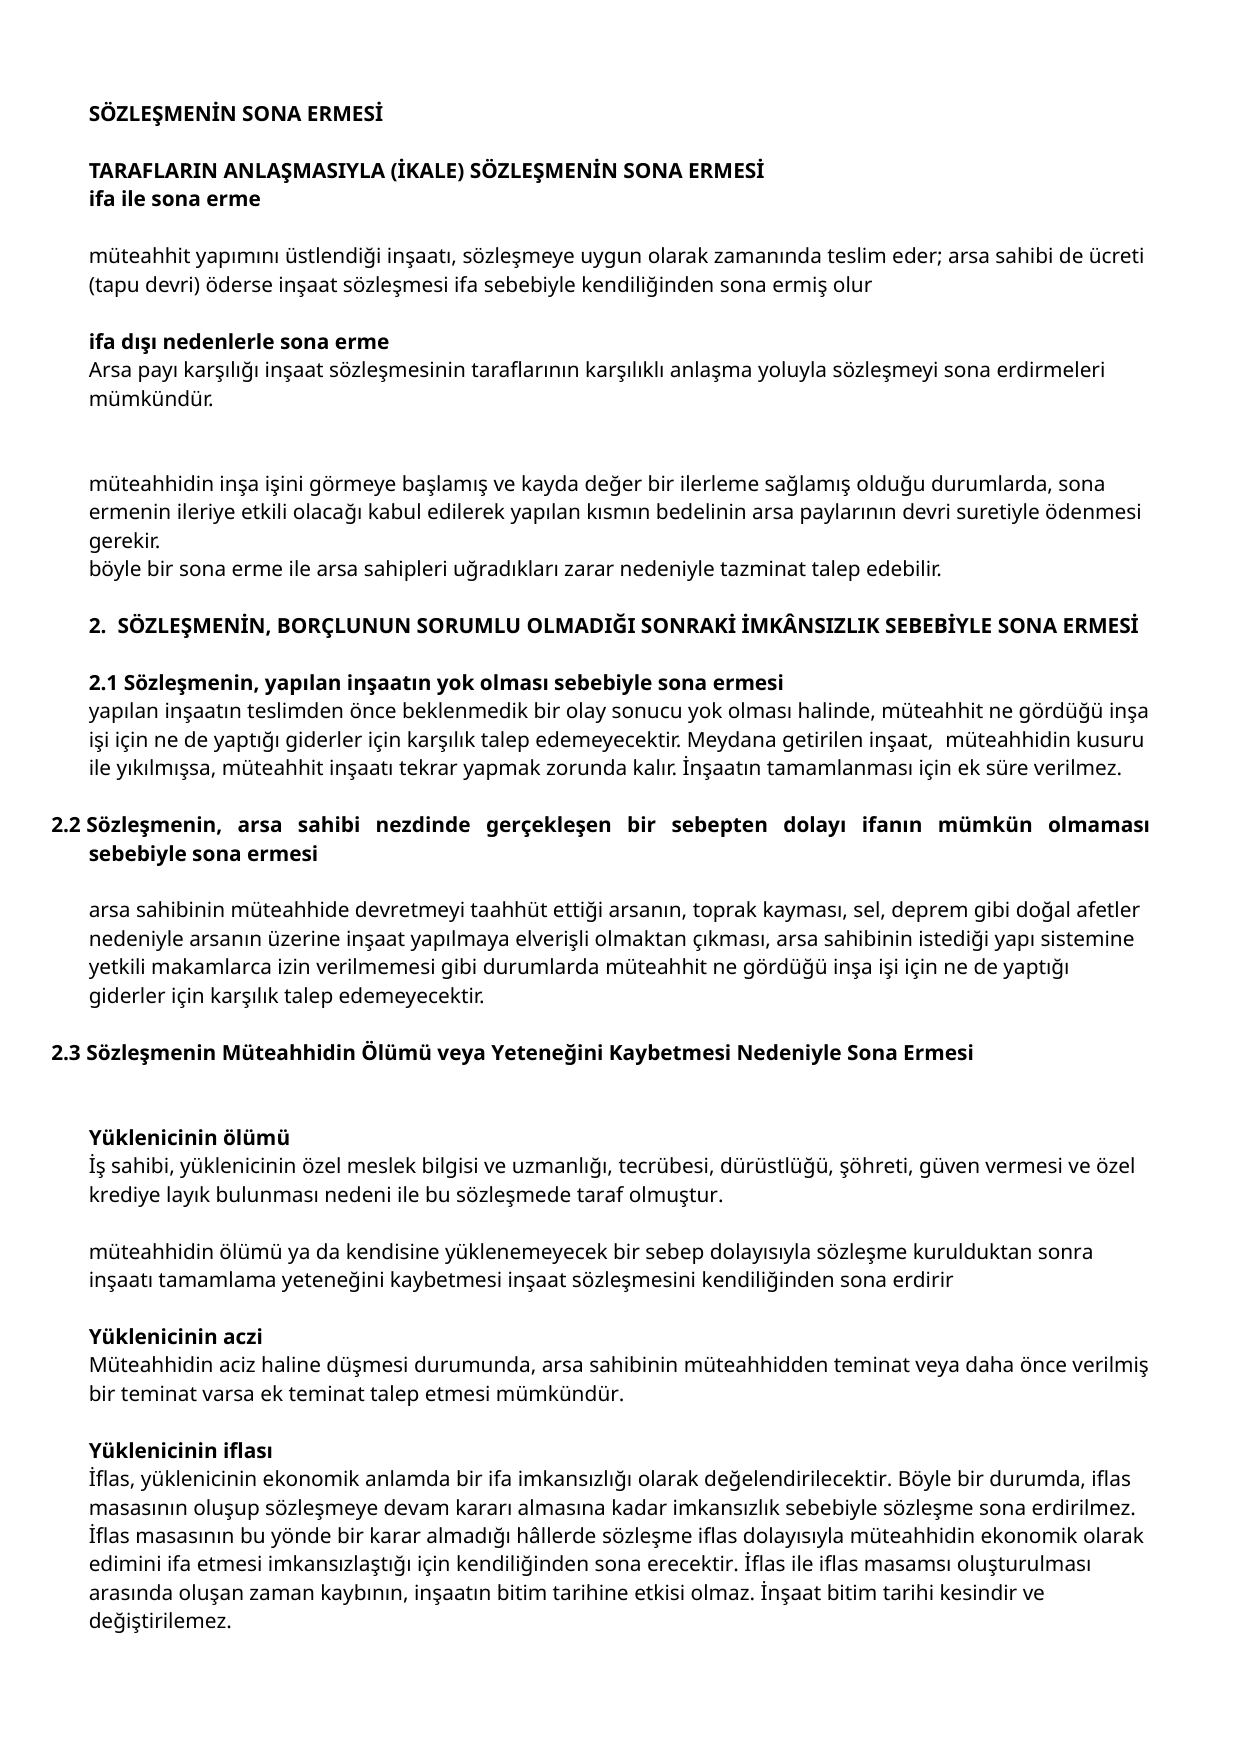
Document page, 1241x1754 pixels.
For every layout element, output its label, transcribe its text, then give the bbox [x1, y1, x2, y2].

text Yüklenicinin ölümü [88, 1123, 1152, 1151]
text arsa sahibinin müteahhide devretmeyi taahhüt ettiği arsanın, toprak kayması, sel, deprem gibi doğal afetler nedeniyle arsanın üzerine inşaat yapılmaya elverişli olmaktan çıkması, arsa sahibinin istediği yapı sistemine yetkili makamlarca izin verilmemesi gibi durumlarda müteahhit ne gördüğü inşa işi için ne de yaptığı giderler için karşılık talep edemeyecektir. [88, 896, 1152, 1009]
text müteahhit yapımını üstlendiği inşaatı, sözleşmeye uygun olarak zamanında teslim eder; arsa sahibi de ücreti (tapu devri) öderse inşaat sözleşmesi ifa sebebiyle kendiliğinden sona ermiş olur [88, 241, 1152, 298]
text Arsa payı karşılığı inşaat sözleşmesinin taraflarının karşılıklı anlaşma yoluyla sözleşmeyi sona erdirmeleri mümkündür. [88, 355, 1152, 412]
text 2.3 Sözleşmenin Müteahhidin Ölümü veya Yeteneğini Kaybetmesi Nedeniyle Sona Ermesi [51, 1038, 1152, 1066]
text TARAFLARIN ANLAŞMASIYLA (İKALE) SÖZLEŞMENİN SONA ERMESİ [88, 156, 1152, 184]
text Müteahhidin aciz haline düşmesi durumunda, arsa sahibinin müteahhidden teminat veya daha önce verilmiş bir teminat varsa ek teminat talep etmesi mümkündür. [88, 1351, 1152, 1407]
text müteahhidin ölümü ya da kendisine yüklenemeyecek bir sebep dolayısıyla sözleşme kurulduktan sonra inşaatı tamamlama yeteneğini kaybetmesi inşaat sözleşmesini kendiliğinden sona erdirir [88, 1237, 1152, 1294]
text 2.2 Sözleşmenin, arsa sahibi nezdinde gerçekleşen bir sebepten dolayı ifanın mümkün olmaması sebebiyle sona ermesi [51, 810, 1152, 867]
text ifa ile sona erme [88, 184, 1152, 213]
text müteahhidin inşa işini görmeye başlamış ve kayda değer bir ilerleme sağlamış olduğu durumlarda, sona ermenin ileriye etkili olacağı kabul edilerek yapılan kısmın bedelinin arsa paylarının devri suretiyle ödenmesi gerekir. [88, 469, 1152, 554]
text Yüklenicinin iflası [88, 1436, 1152, 1464]
text yapılan inşaatın teslimden önce beklenmedik bir olay sonucu yok olması halinde, müteahhit ne gördüğü inşa işi için ne de yaptığı giderler için karşılık talep edemeyecektir. Meydana getirilen inşaat, müteahhidin kusuru ile yıkılmışsa, müteahhit inşaatı tekrar yapmak zorunda kalır. İnşaatın tamamlanması için ek süre verilmez. [88, 696, 1152, 782]
text 2.1 Sözleşmenin, yapılan inşaatın yok olması sebebiyle sona ermesi [88, 668, 1152, 696]
text 2. SÖZLEŞMENİN, BORÇLUNUN SORUMLU OLMADIĞI SONRAKİ İMKÂNSIZLIK SEBEBİYLE SONA ERMESİ [88, 611, 1152, 639]
text Yüklenicinin aczi [88, 1322, 1152, 1351]
text böyle bir sona erme ile arsa sahipleri uğradıkları zarar nedeniyle tazminat talep edebilir. [88, 554, 1152, 583]
text ifa dışı nedenlerle sona erme [88, 327, 1152, 355]
text İflas, yüklenicinin ekonomik anlamda bir ifa imkansızlığı olarak değelendirilecektir. Böyle bir durumda, iflas masasının oluşup sözleşmeye devam kararı almasına kadar imkansızlık sebebiyle sözleşme sona erdirilmez. İflas masasının bu yönde bir karar almadığı hâllerde sözleşme iflas dolayısıyla müteahhidin ekonomik olarak edimini ifa etmesi imkansızlaştığı için kendiliğinden sona erecektir. İflas ile iflas masamsı oluşturulması arasında oluşan zaman kaybının, inşaatın bitim tarihine etkisi olmaz. İnşaat bitim tarihi kesindir ve değiştirilemez. [88, 1464, 1152, 1635]
text İş sahibi, yüklenicinin özel meslek bilgisi ve uzmanlığı, tecrübesi, dürüstlüğü, şöhreti, güven vermesi ve özel krediye layık bulunması nedeni ile bu sözleşmede taraf olmuştur. [88, 1151, 1152, 1208]
text SÖZLEŞMENİN SONA ERMESİ [88, 99, 1152, 128]
